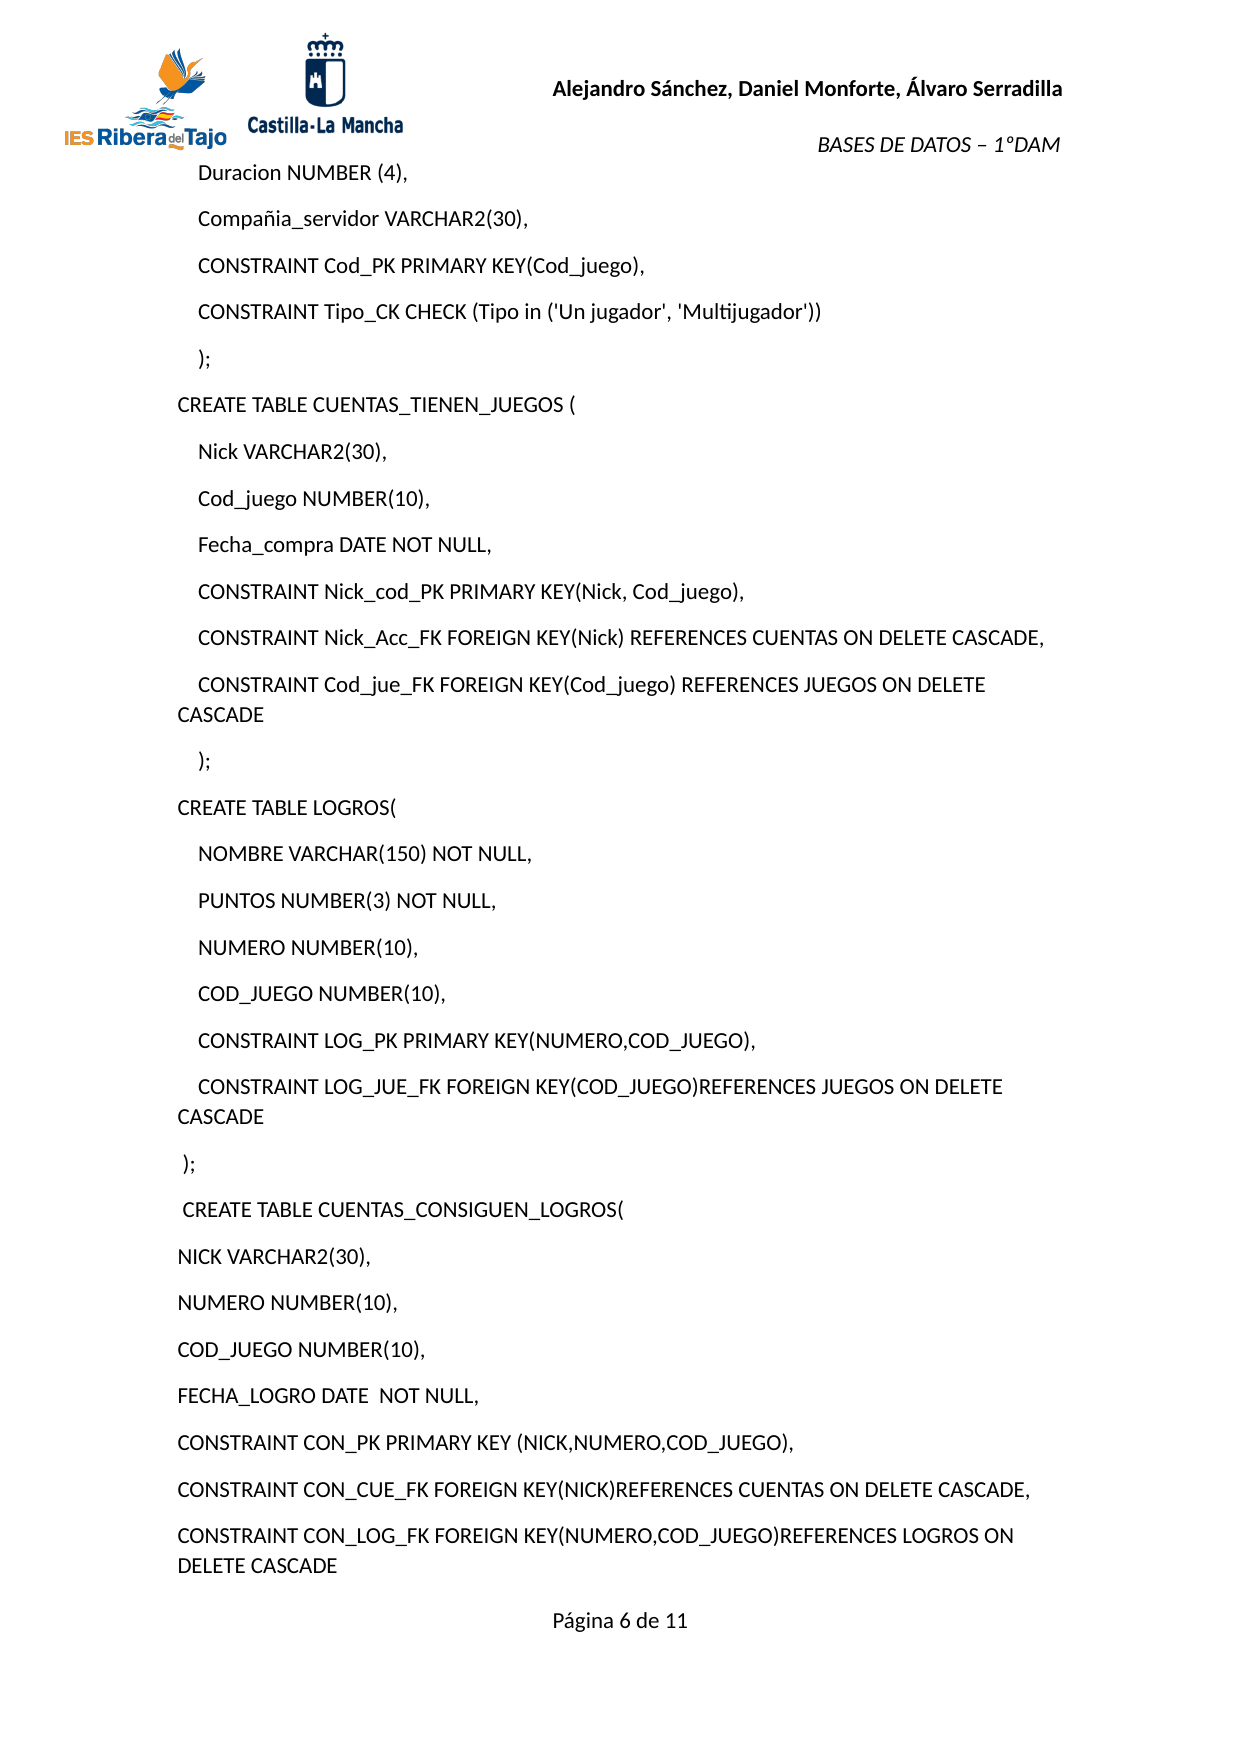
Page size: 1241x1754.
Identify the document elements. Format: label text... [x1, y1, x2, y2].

text COD_JUEGO NUMBER(10), [177, 979, 1063, 1007]
text ); [177, 746, 1063, 774]
text CONSTRAINT Nick_Acc_FK FOREIGN KEY(Nick) REFERENCES CUENTAS ON DELETE CASCADE, [177, 623, 1063, 651]
text FECHA_LOGRO DATE NOT NULL, [177, 1382, 1063, 1410]
text Nick VARCHAR2(30), [177, 437, 1063, 465]
text COD_JUEGO NUMBER(10), [177, 1335, 1063, 1363]
text CONSTRAINT LOG_JUE_FK FOREIGN KEY(COD_JUEGO)REFERENCES JUEGOS ON DELETE CASCADE [177, 1072, 1063, 1130]
text NICK VARCHAR2(30), [177, 1242, 1063, 1270]
text CONSTRAINT CON_LOG_FK FOREIGN KEY(NUMERO,COD_JUEGO)REFERENCES LOGROS ON DELETE CASCADE [177, 1521, 1063, 1579]
text ); [177, 344, 1063, 372]
text Cod_juego NUMBER(10), [177, 484, 1063, 512]
text CONSTRAINT Nick_cod_PK PRIMARY KEY(Nick, Cod_juego), [177, 577, 1063, 605]
text CONSTRAINT CON_CUE_FK FOREIGN KEY(NICK)REFERENCES CUENTAS ON DELETE CASCADE, [177, 1475, 1063, 1503]
text CREATE TABLE CUENTAS_TIENEN_JUEGOS ( [177, 391, 1063, 419]
text CREATE TABLE CUENTAS_CONSIGUEN_LOGROS( [177, 1195, 1063, 1223]
text CONSTRAINT CON_PK PRIMARY KEY (NICK,NUMERO,COD_JUEGO), [177, 1428, 1063, 1456]
text NUMERO NUMBER(10), [177, 1288, 1063, 1317]
text Duracion NUMBER (4), [177, 158, 1063, 186]
text CONSTRAINT Cod_PK PRIMARY KEY(Cod_juego), [177, 251, 1063, 279]
text ); [177, 1149, 1063, 1177]
text NUMERO NUMBER(10), [177, 933, 1063, 961]
text CONSTRAINT LOG_PK PRIMARY KEY(NUMERO,COD_JUEGO), [177, 1026, 1063, 1054]
text NOMBRE VARCHAR(150) NOT NULL, [177, 839, 1063, 868]
text CONSTRAINT Cod_jue_FK FOREIGN KEY(Cod_juego) REFERENCES JUEGOS ON DELETE CASCADE [177, 670, 1063, 728]
text CONSTRAINT Tipo_CK CHECK (Tipo in ('Un jugador', 'Multijugador')) [177, 297, 1063, 326]
text Fecha_compra DATE NOT NULL, [177, 530, 1063, 558]
picture [65, 21, 424, 151]
text Compañia_servidor VARCHAR2(30), [177, 204, 1063, 232]
text CREATE TABLE LOGROS( [177, 793, 1063, 821]
text PUNTOS NUMBER(3) NOT NULL, [177, 886, 1063, 914]
